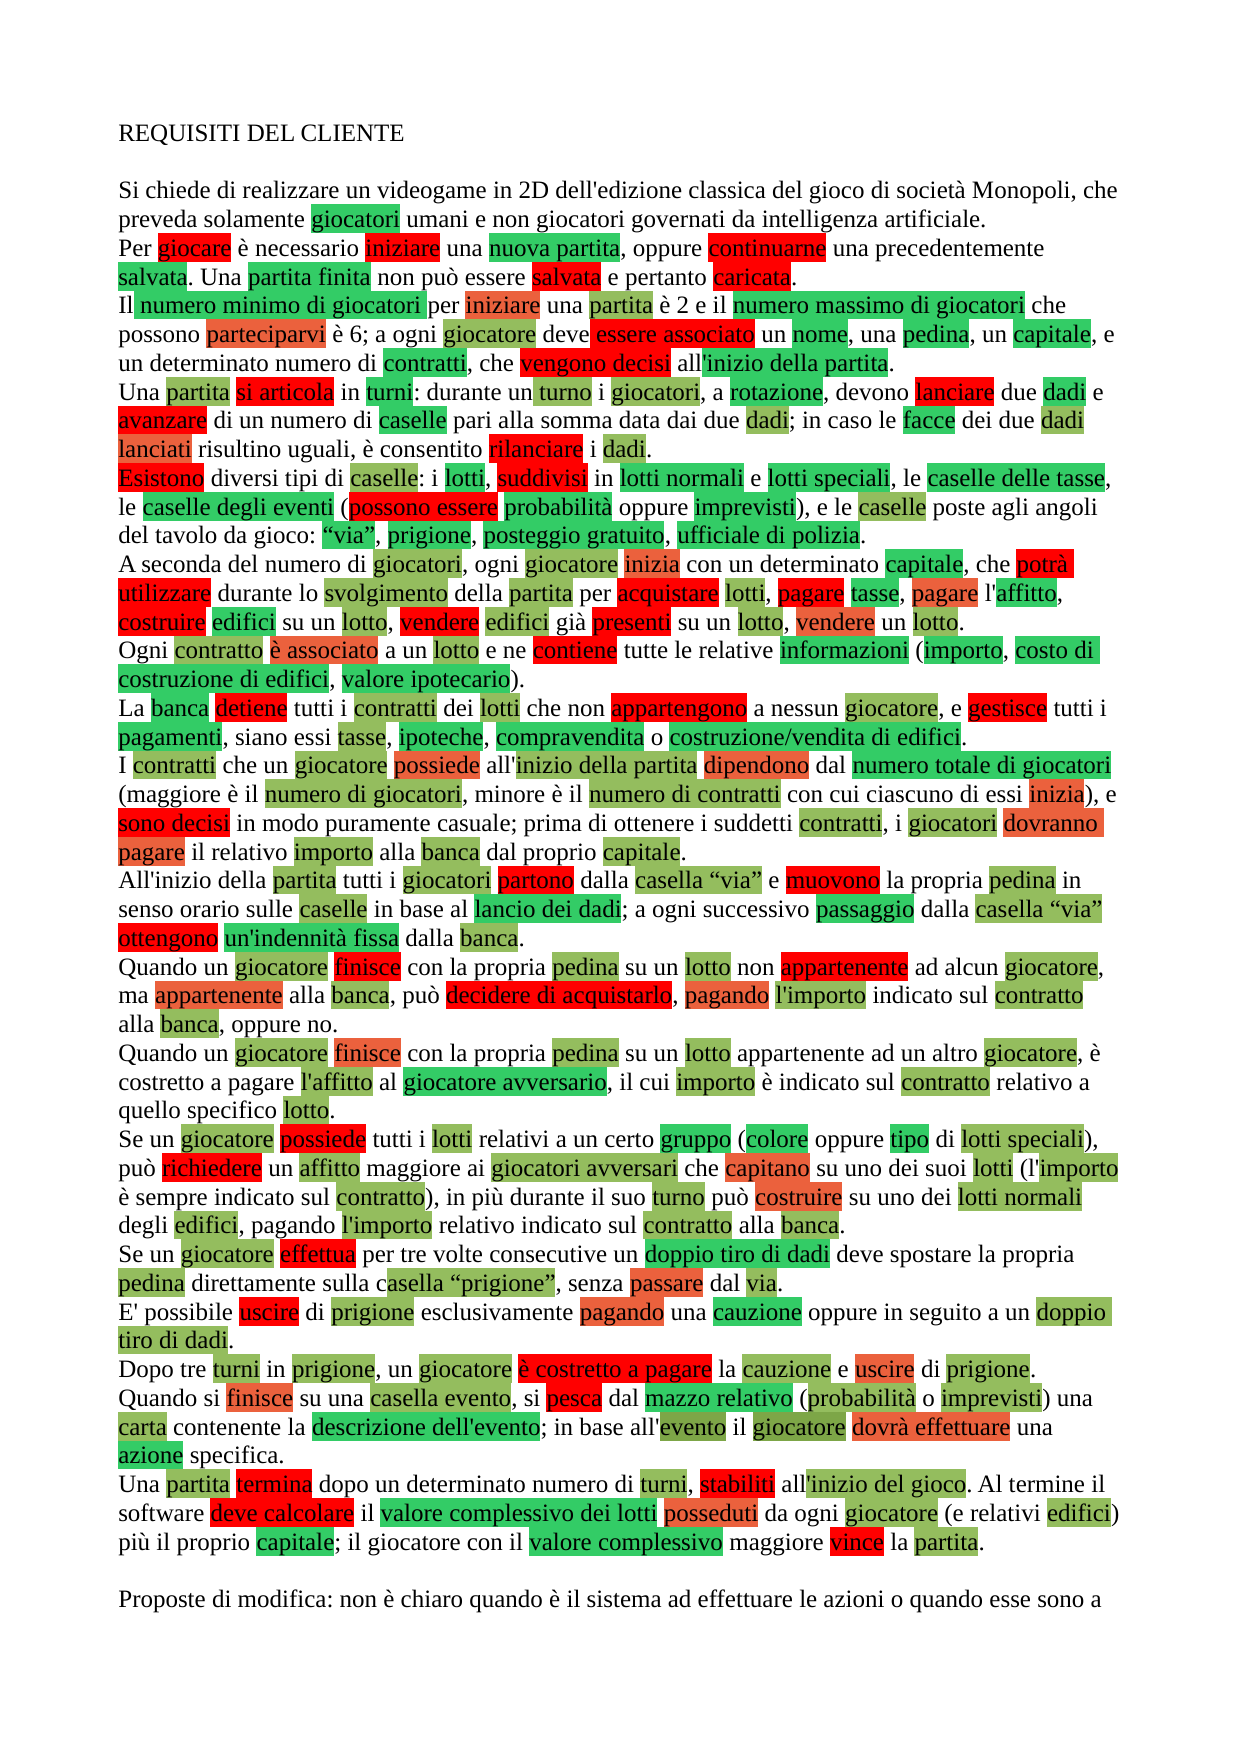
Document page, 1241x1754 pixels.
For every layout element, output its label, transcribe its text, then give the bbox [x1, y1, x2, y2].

text Quando un giocatore finisce con la propria pedina su un lotto appartenente ad un altro giocatore, è costretto a pagare l'affitto al giocatore avversario, il cui importo è indicato sul contratto relativo a quello specifico lotto. [118, 1038, 1122, 1124]
text Una partita si articola in turni: durante un turno i giocatori, a rotazione, devono lanciare due dadi e avanzare di un numero di caselle pari alla somma data dai due dadi; in caso le facce dei due dadi lanciati risultino uguali, è consentito rilanciare i dadi. [118, 377, 1122, 463]
text REQUISITI DEL CLIENTE [118, 118, 1122, 147]
text Quando si finisce su una casella evento, si pesca dal mazzo relativo (probabilità o imprevisti) una carta contenente la descrizione dell'evento; in base all'evento il giocatore dovrà effettuare una azione specifica. [118, 1383, 1122, 1469]
text E' possibile uscire di prigione esclusivamente pagando una cauzione oppure in seguito a un doppio tiro di dadi. [118, 1297, 1122, 1354]
text Una partita termina dopo un determinato numero di turni, stabiliti all'inizio del gioco. Al termine il software deve calcolare il valore complessivo dei lotti posseduti da ogni giocatore (e relativi edifici) più il proprio capitale; il giocatore con il valore complessivo maggiore vince la partita. [118, 1469, 1122, 1556]
text La banca detiene tutti i contratti dei lotti che non appartengono a nessun giocatore, e gestisce tutti i pagamenti, siano essi tasse, ipoteche, compravendita o costruzione/vendita di edifici. [118, 693, 1122, 751]
text Per giocare è necessario iniziare una nuova partita, oppure continuarne una precedentemente salvata. Una partita finita non può essere salvata e pertanto caricata. [118, 233, 1122, 291]
text I contratti che un giocatore possiede all'inizio della partita dipendono dal numero totale di giocatori (maggiore è il numero di giocatori, minore è il numero di contratti con cui ciascuno di essi inizia), e sono decisi in modo puramente casuale; prima di ottenere i suddetti contratti, i giocatori dovranno pagare il relativo importo alla banca dal proprio capitale. [118, 751, 1122, 866]
text Esistono diversi tipi di caselle: i lotti, suddivisi in lotti normali e lotti speciali, le caselle delle tasse, le caselle degli eventi (possono essere probabilità oppure imprevisti), e le caselle poste agli angoli del tavolo da gioco: “via”, prigione, posteggio gratuito, ufficiale di polizia. [118, 463, 1122, 549]
text Proposte di modifica: non è chiaro quando è il sistema ad effettuare le azioni o quando esse sono a [118, 1584, 1122, 1613]
text Il numero minimo di giocatori per iniziare una partita è 2 e il numero massimo di giocatori che possono parteciparvi è 6; a ogni giocatore deve essere associato un nome, una pedina, un capitale, e un determinato numero di contratti, che vengono decisi all'inizio della partita. [118, 291, 1122, 377]
text All'inizio della partita tutti i giocatori partono dalla casella “via” e muovono la propria pedina in senso orario sulle caselle in base al lancio dei dadi; a ogni successivo passaggio dalla casella “via” ottengono un'indennità fissa dalla banca. [118, 866, 1122, 952]
text Si chiede di realizzare un videogame in 2D dell'edizione classica del gioco di società Monopoli, che preveda solamente giocatori umani e non giocatori governati da intelligenza artificiale. [118, 176, 1122, 233]
text Dopo tre turni in prigione, un giocatore è costretto a pagare la cauzione e uscire di prigione. [118, 1354, 1122, 1383]
text Quando un giocatore finisce con la propria pedina su un lotto non appartenente ad alcun giocatore, ma appartenente alla banca, può decidere di acquistarlo, pagando l'importo indicato sul contratto alla banca, oppure no. [118, 952, 1122, 1038]
text Se un giocatore effettua per tre volte consecutive un doppio tiro di dadi deve spostare la propria pedina direttamente sulla casella “prigione”, senza passare dal via. [118, 1239, 1122, 1297]
text Ogni contratto è associato a un lotto e ne contiene tutte le relative informazioni (importo, costo di costruzione di edifici, valore ipotecario). [118, 636, 1122, 693]
text A seconda del numero di giocatori, ogni giocatore inizia con un determinato capitale, che potrà utilizzare durante lo svolgimento della partita per acquistare lotti, pagare tasse, pagare l'affitto, costruire edifici su un lotto, vendere edifici già presenti su un lotto, vendere un lotto. [118, 549, 1122, 636]
text Se un giocatore possiede tutti i lotti relativi a un certo gruppo (colore oppure tipo di lotti speciali), può richiedere un affitto maggiore ai giocatori avversari che capitano su uno dei suoi lotti (l'importo è sempre indicato sul contratto), in più durante il suo turno può costruire su uno dei lotti normali degli edifici, pagando l'importo relativo indicato sul contratto alla banca. [118, 1124, 1122, 1239]
